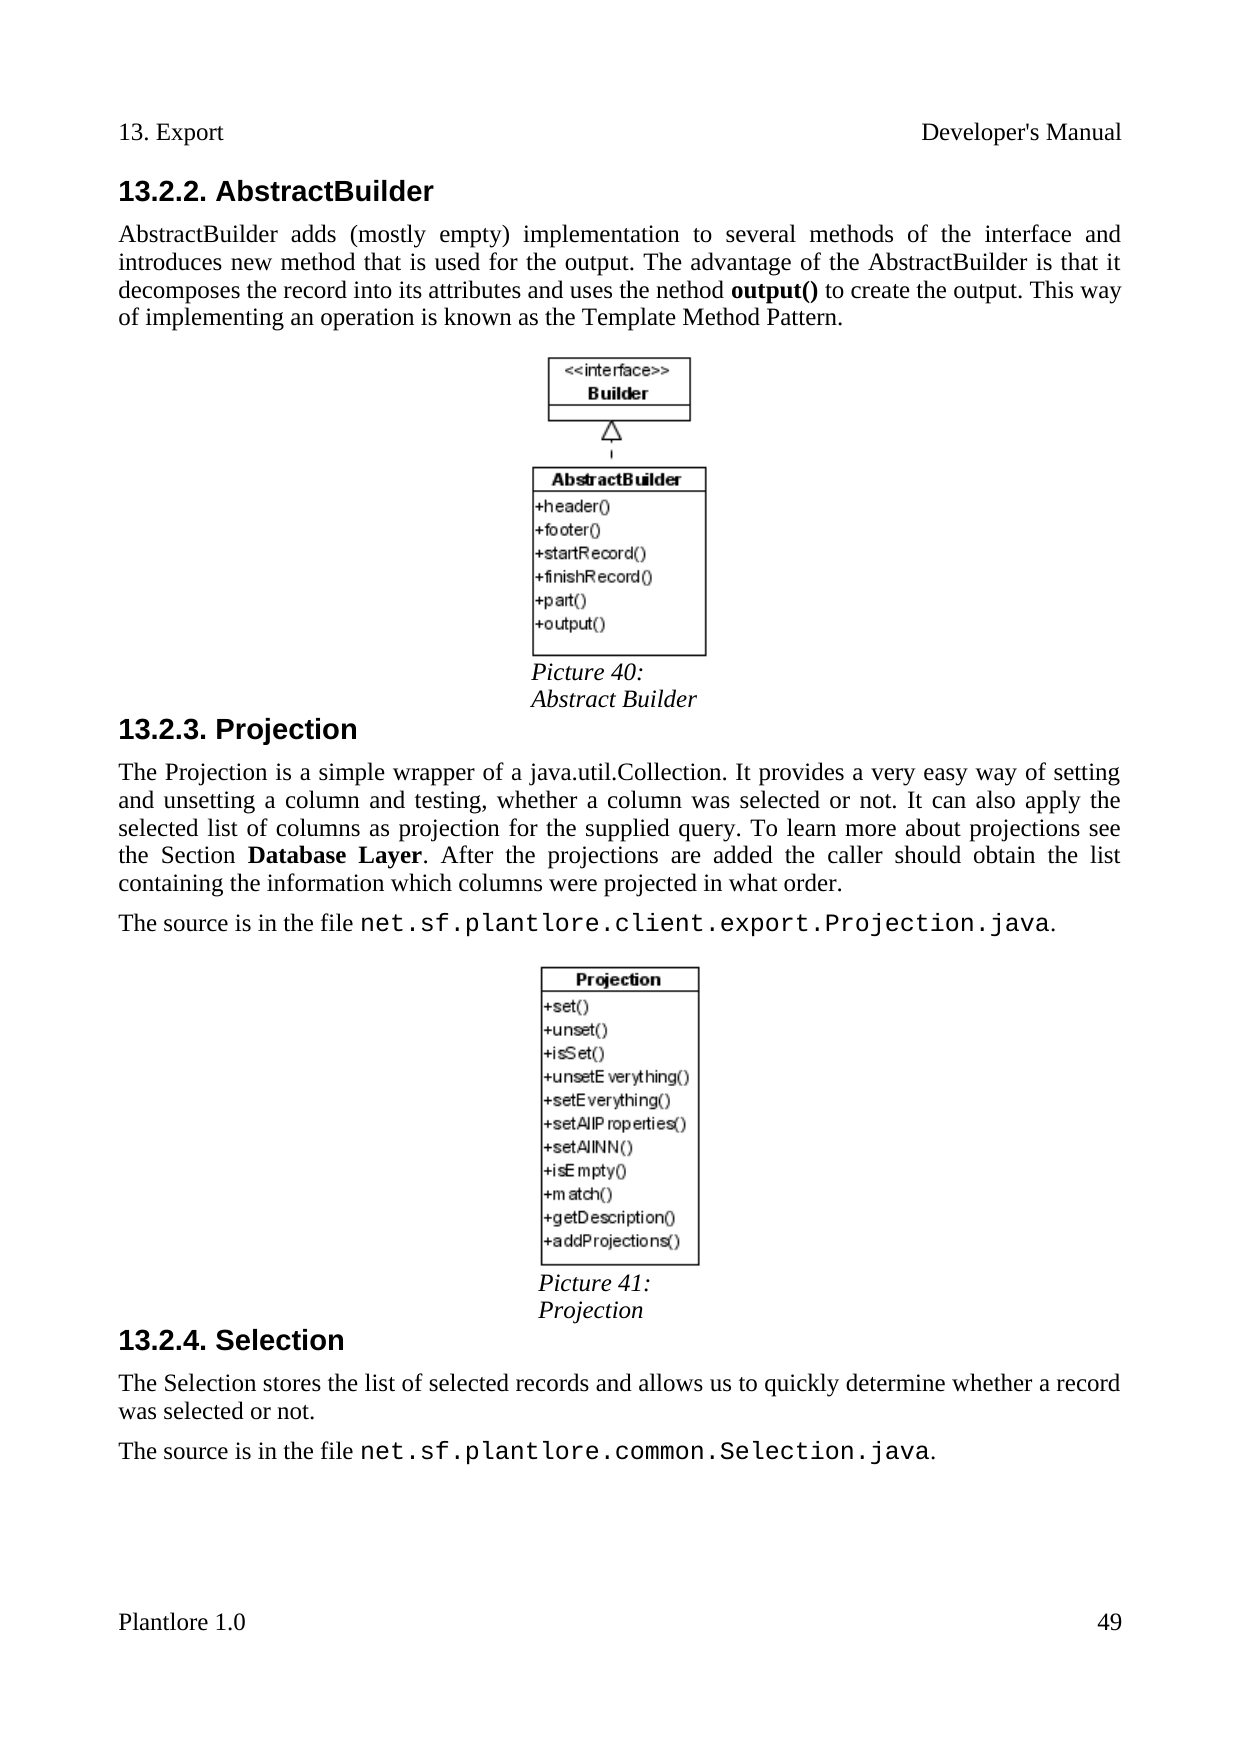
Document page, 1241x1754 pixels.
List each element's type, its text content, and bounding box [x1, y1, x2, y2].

picture [538, 964, 703, 1269]
subtitle [531, 344, 709, 356]
subtitle 13.2.2. AbstractBuilder [118, 175, 1122, 208]
subtitle [538, 952, 702, 964]
text The source is in the file net.sf.plantlore.client.export.Projection.java. [118, 909, 1122, 939]
subtitle 13.2.4. Selection [118, 977, 1122, 1357]
subtitle 13.2.3. Projection [118, 369, 1122, 746]
text Picture 41: Projection [538, 1269, 702, 1324]
picture [531, 356, 710, 658]
text Picture 40: Abstract Builder [531, 658, 709, 713]
text AbstractBuilder adds (mostly empty) implementation to several methods of the interface and introduces new method that is used for the output. The advantage of the AbstractBuilder is that it decomposes the record into its attributes and uses the nethod output() to create the output. This way of implementing an operation is known as the Template Method Pattern. [118, 220, 1122, 331]
text The Projection is a simple wrapper of a java.util.Collection. It provides a very easy way of setting and unsetting a column and testing, whether a column was selected or not. It can also apply the selected list of columns as projection for the supplied query. To learn more about projections see the Section Database Layer. After the projections are added the caller should obtain the list containing the information which columns were projected in what order. [118, 758, 1122, 897]
text The source is in the file net.sf.plantlore.common.Selection.java. [118, 1437, 1122, 1467]
text The Selection stores the list of selected records and allows us to quickly determine whether a record was selected or not. [118, 1369, 1122, 1425]
